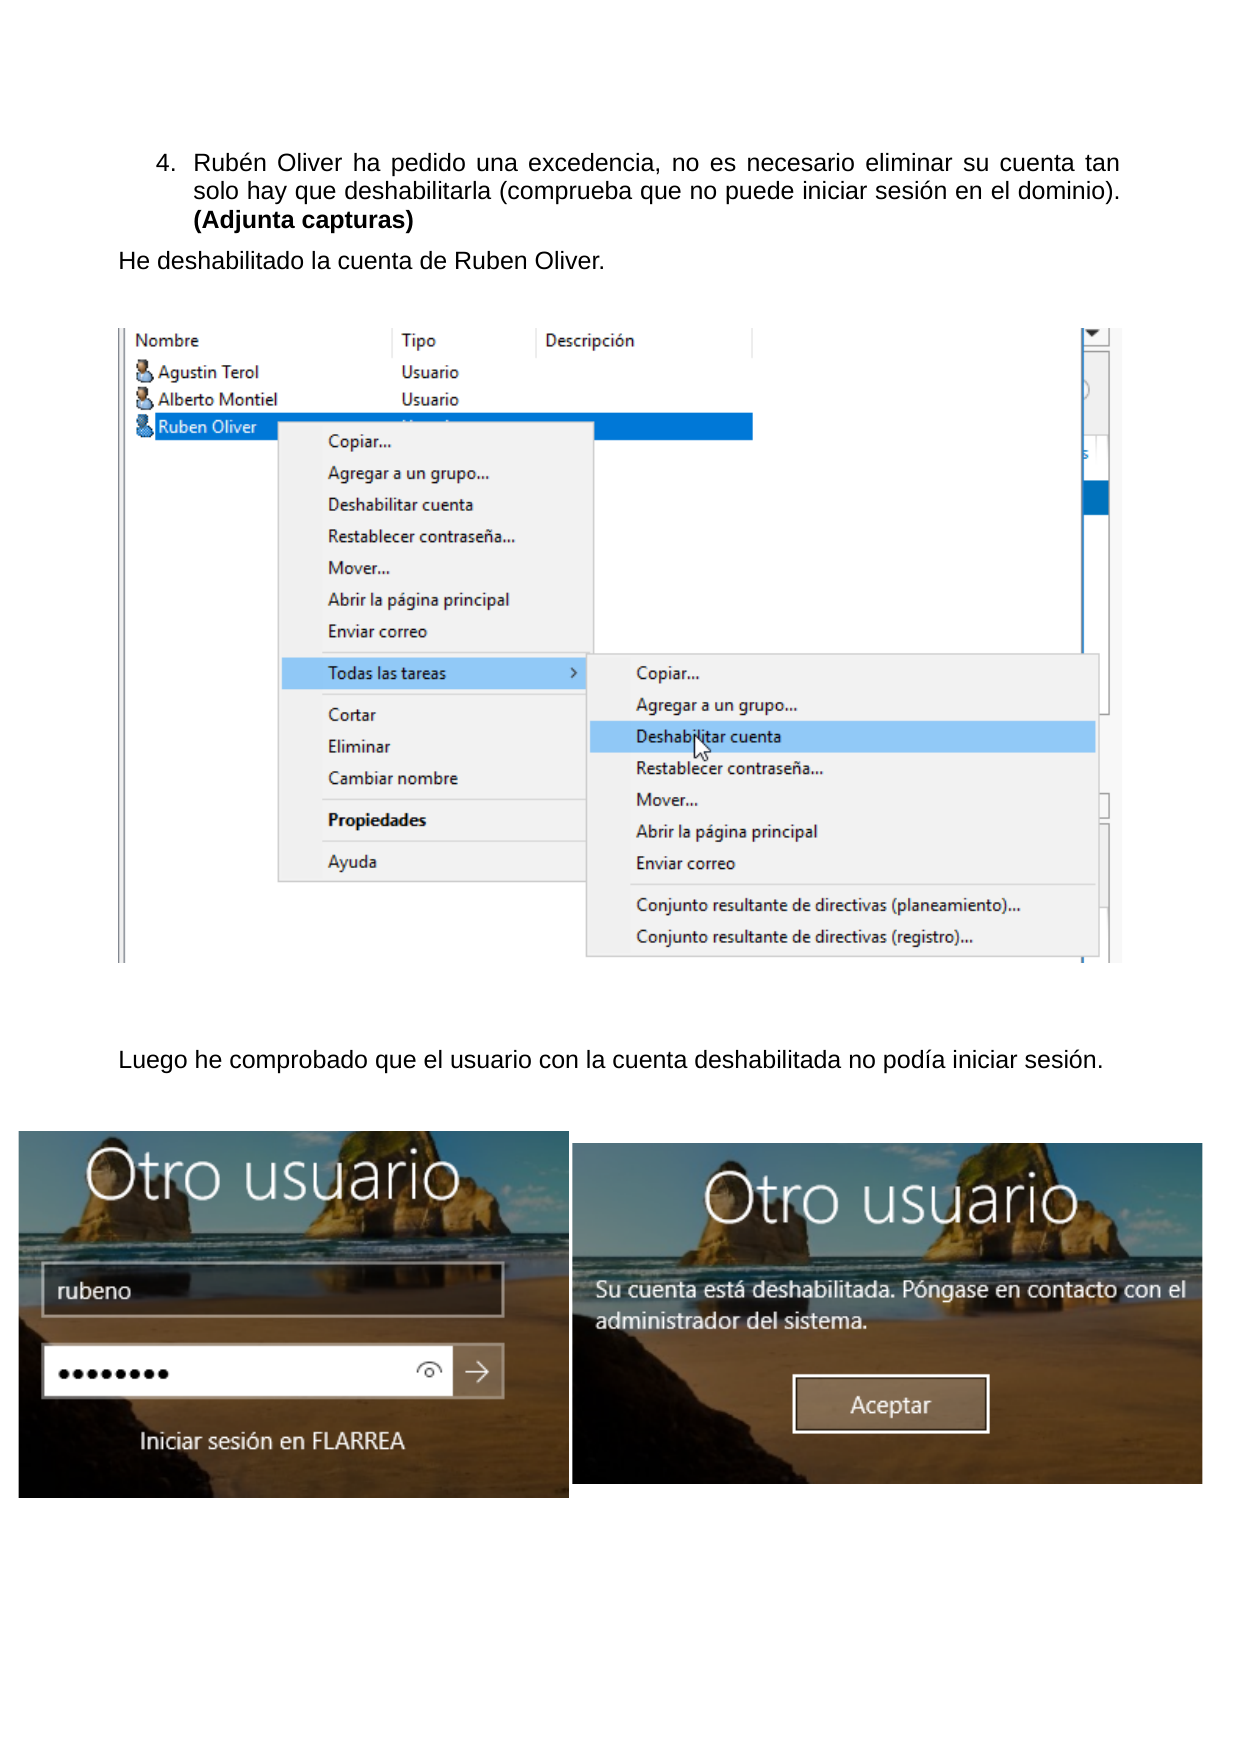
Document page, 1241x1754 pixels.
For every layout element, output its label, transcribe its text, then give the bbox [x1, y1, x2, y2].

text He deshabilitado la cuenta de Ruben Oliver. [118, 246, 1122, 275]
picture [572, 1143, 1203, 1484]
text Luego he comprobado que el usuario con la cuenta deshabilitada no podía iniciar sesión. [118, 1045, 1122, 1073]
picture [118, 328, 1123, 963]
picture [18, 1131, 569, 1498]
list Rubén Oliver ha pedido una excedencia, no es necesario eliminar su cuenta tan solo hay que deshabilitarla (comprueba que no puede iniciar sesión en el dominio). (Adjunta capturas) [156, 148, 1122, 234]
